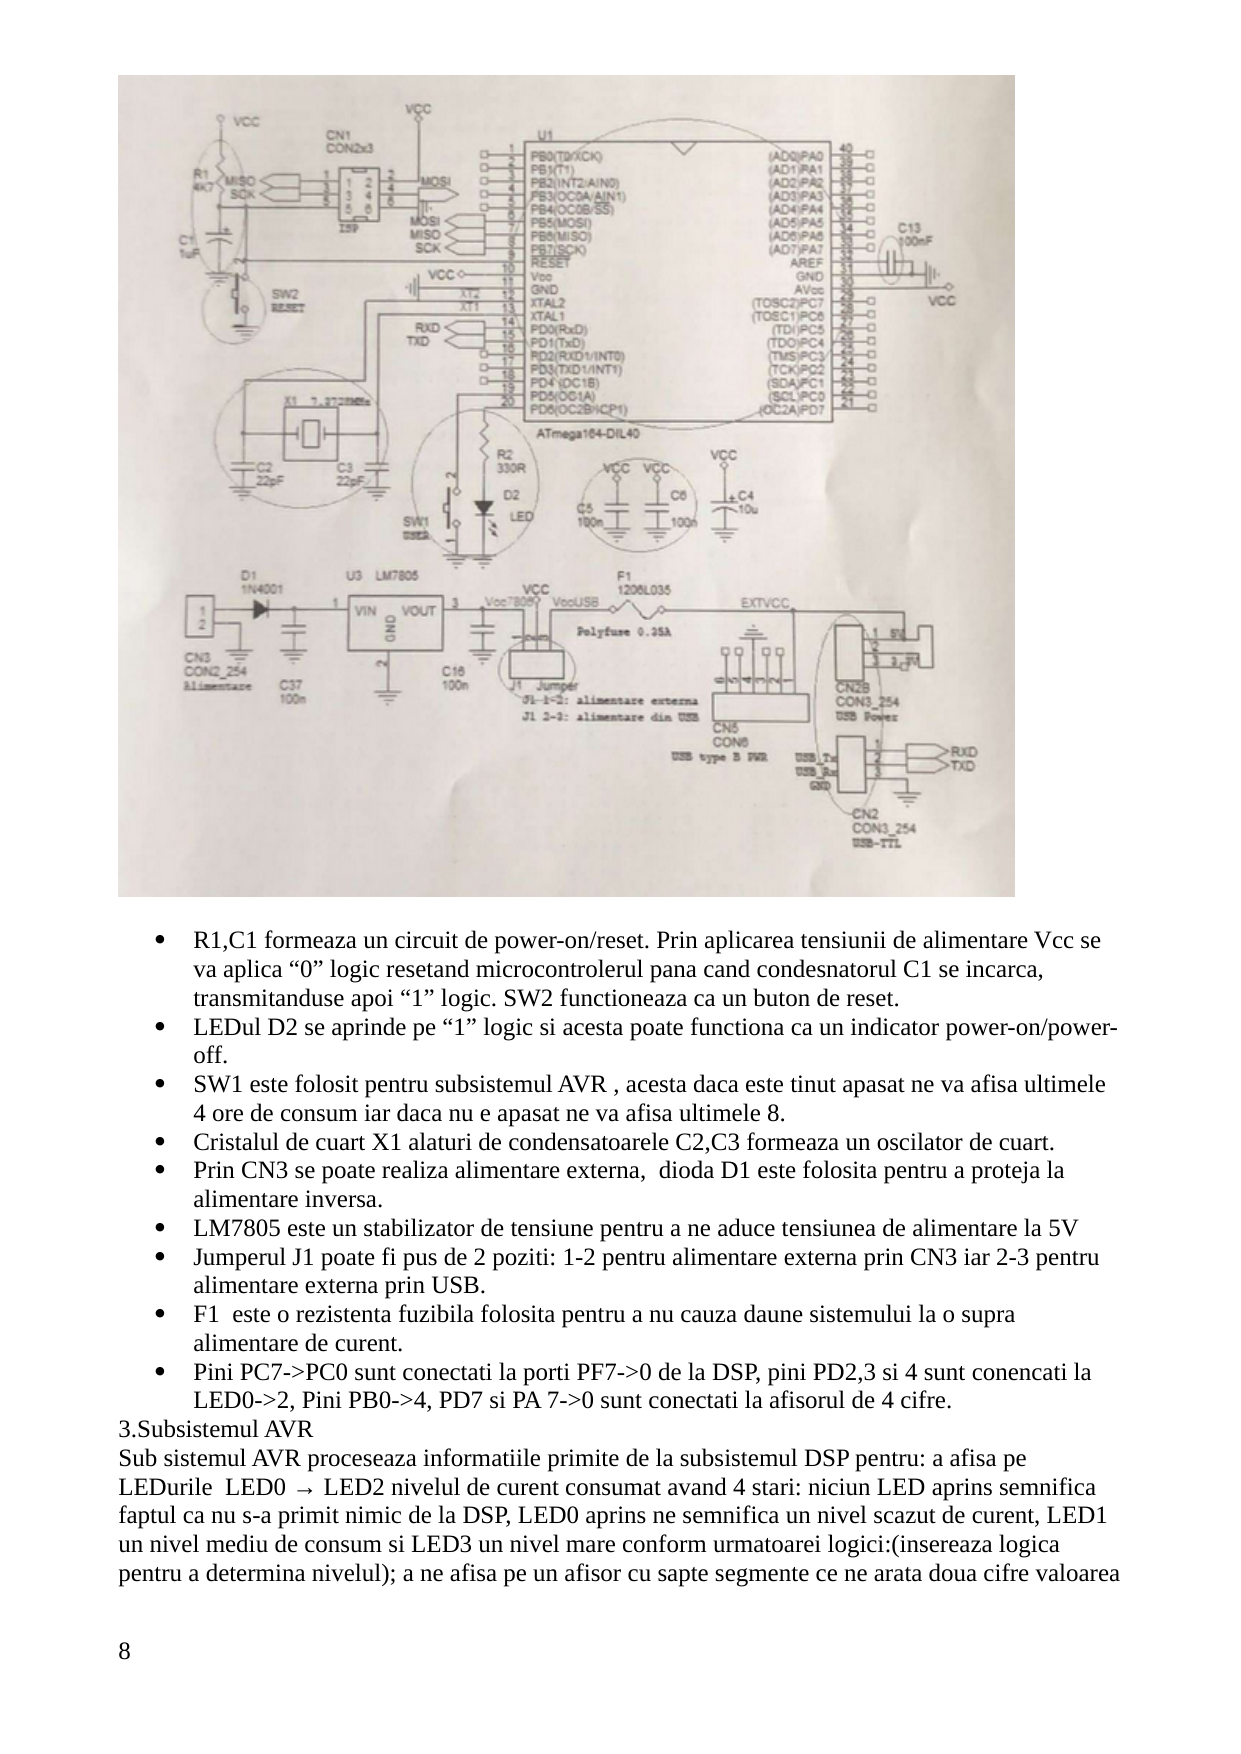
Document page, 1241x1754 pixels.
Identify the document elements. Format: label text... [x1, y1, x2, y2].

list Pini PC7->PC0 sunt conectati la porti PF7->0 de la DSP, pini PD2,3 si 4 sunt conencati la LED0->2, Pini PB0->4, PD7 si PA 7->0 sunt conectati la afisorul de 4 cifre. [156, 1357, 1122, 1414]
list Cristalul de cuart X1 alaturi de condensatoarele C2,C3 formeaza un oscilator de cuart. [156, 1127, 1122, 1156]
list Jumperul J1 poate fi pus de 2 poziti: 1-2 pentru alimentare externa prin CN3 iar 2-3 pentru alimentare externa prin USB. [156, 1242, 1122, 1299]
text 3.Subsistemul AVR [118, 1414, 1122, 1443]
text Sub sistemul AVR proceseaza informatiile primite de la subsistemul DSP pentru: a afisa pe LEDurile LED0 → LED2 nivelul de curent consumat avand 4 stari: niciun LED aprins semnifica faptul ca nu s-a primit nimic de la DSP, LED0 aprins ne semnifica un nivel scazut de curent, LED1 un nivel mediu de consum si LED3 un nivel mare conform urmatoarei logici:(insereaza logica pentru a determina nivelul); a ne afisa pe un afisor cu sapte segmente ce ne arata doua cifre valoarea [118, 1443, 1122, 1587]
list Prin CN3 se poate realiza alimentare externa, dioda D1 este folosita pentru a proteja la alimentare inversa. [156, 1156, 1122, 1213]
list F1 este o rezistenta fuzibila folosita pentru a nu cauza daune sistemului la o supra alimentare de curent. [156, 1299, 1122, 1357]
list R1,C1 formeaza un circuit de power-on/reset. Prin aplicarea tensiunii de alimentare Vcc se va aplica “0” logic resetand microcontrolerul pana cand condesnatorul C1 se incarca, transmitanduse apoi “1” logic. SW2 functioneaza ca un buton de reset. [156, 926, 1122, 1012]
list SW1 este folosit pentru subsistemul AVR , acesta daca este tinut apasat ne va afisa ultimele 4 ore de consum iar daca nu e apasat ne va afisa ultimele 8. [156, 1069, 1122, 1127]
list LM7805 este un stabilizator de tensiune pentru a ne aduce tensiunea de alimentare la 5V [156, 1213, 1122, 1242]
list LEDul D2 se aprinde pe “1” logic si acesta poate functiona ca un indicator power-on/power-off. [156, 1012, 1122, 1069]
